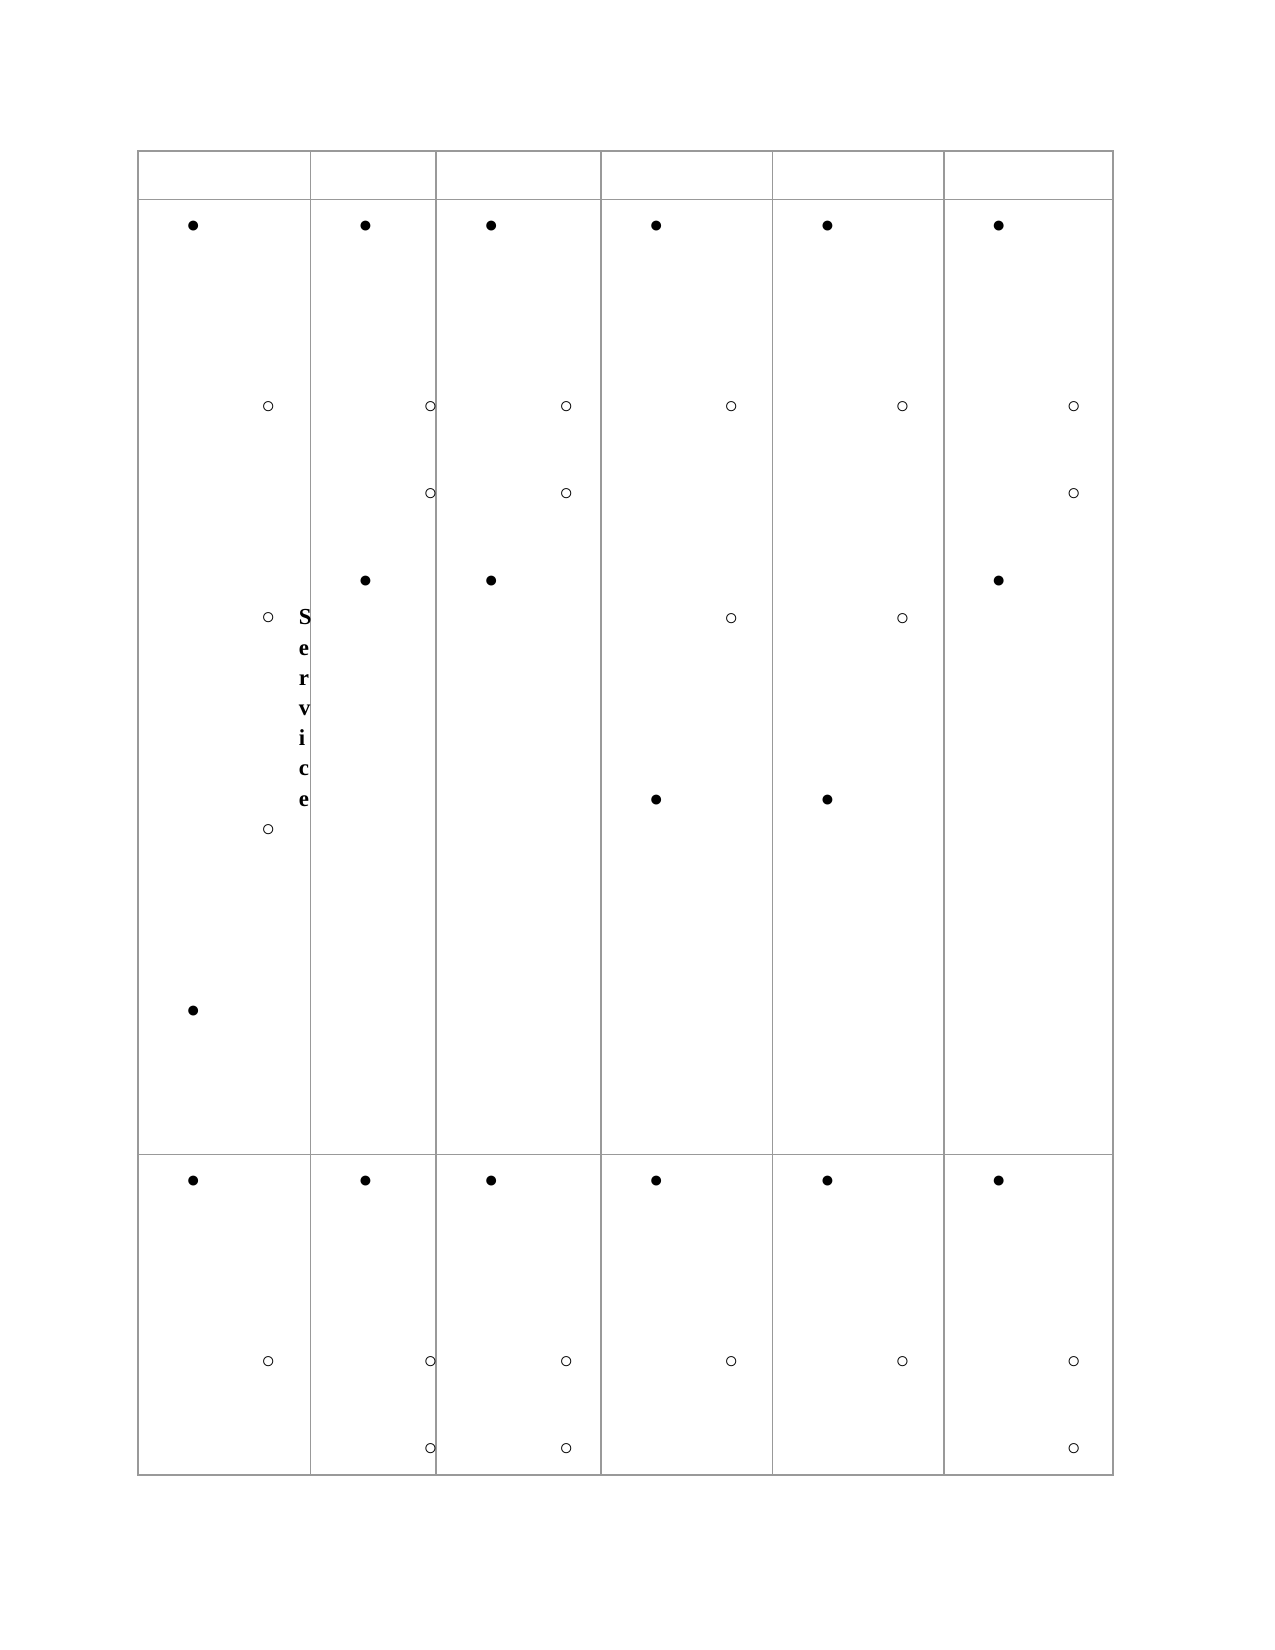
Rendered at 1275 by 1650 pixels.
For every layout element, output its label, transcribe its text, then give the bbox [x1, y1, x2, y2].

table_cell [311, 200, 435, 1154]
table_cell [602, 1155, 772, 1474]
table_cell [437, 152, 600, 199]
table_cell [773, 200, 943, 1154]
table_cell [311, 152, 435, 199]
table_cell [602, 152, 772, 199]
table_cell [437, 1155, 600, 1474]
table_cell Service [139, 200, 310, 1154]
table_cell [945, 152, 1112, 199]
table_cell [945, 200, 1112, 1154]
table_cell [945, 1155, 1112, 1474]
table_cell [139, 152, 310, 199]
table_cell [773, 152, 943, 199]
table_cell Reliability [139, 1155, 310, 1474]
table_cell [602, 200, 772, 1154]
table_cell [311, 1155, 435, 1474]
table_cell [437, 200, 600, 1154]
table_cell [773, 1155, 943, 1474]
